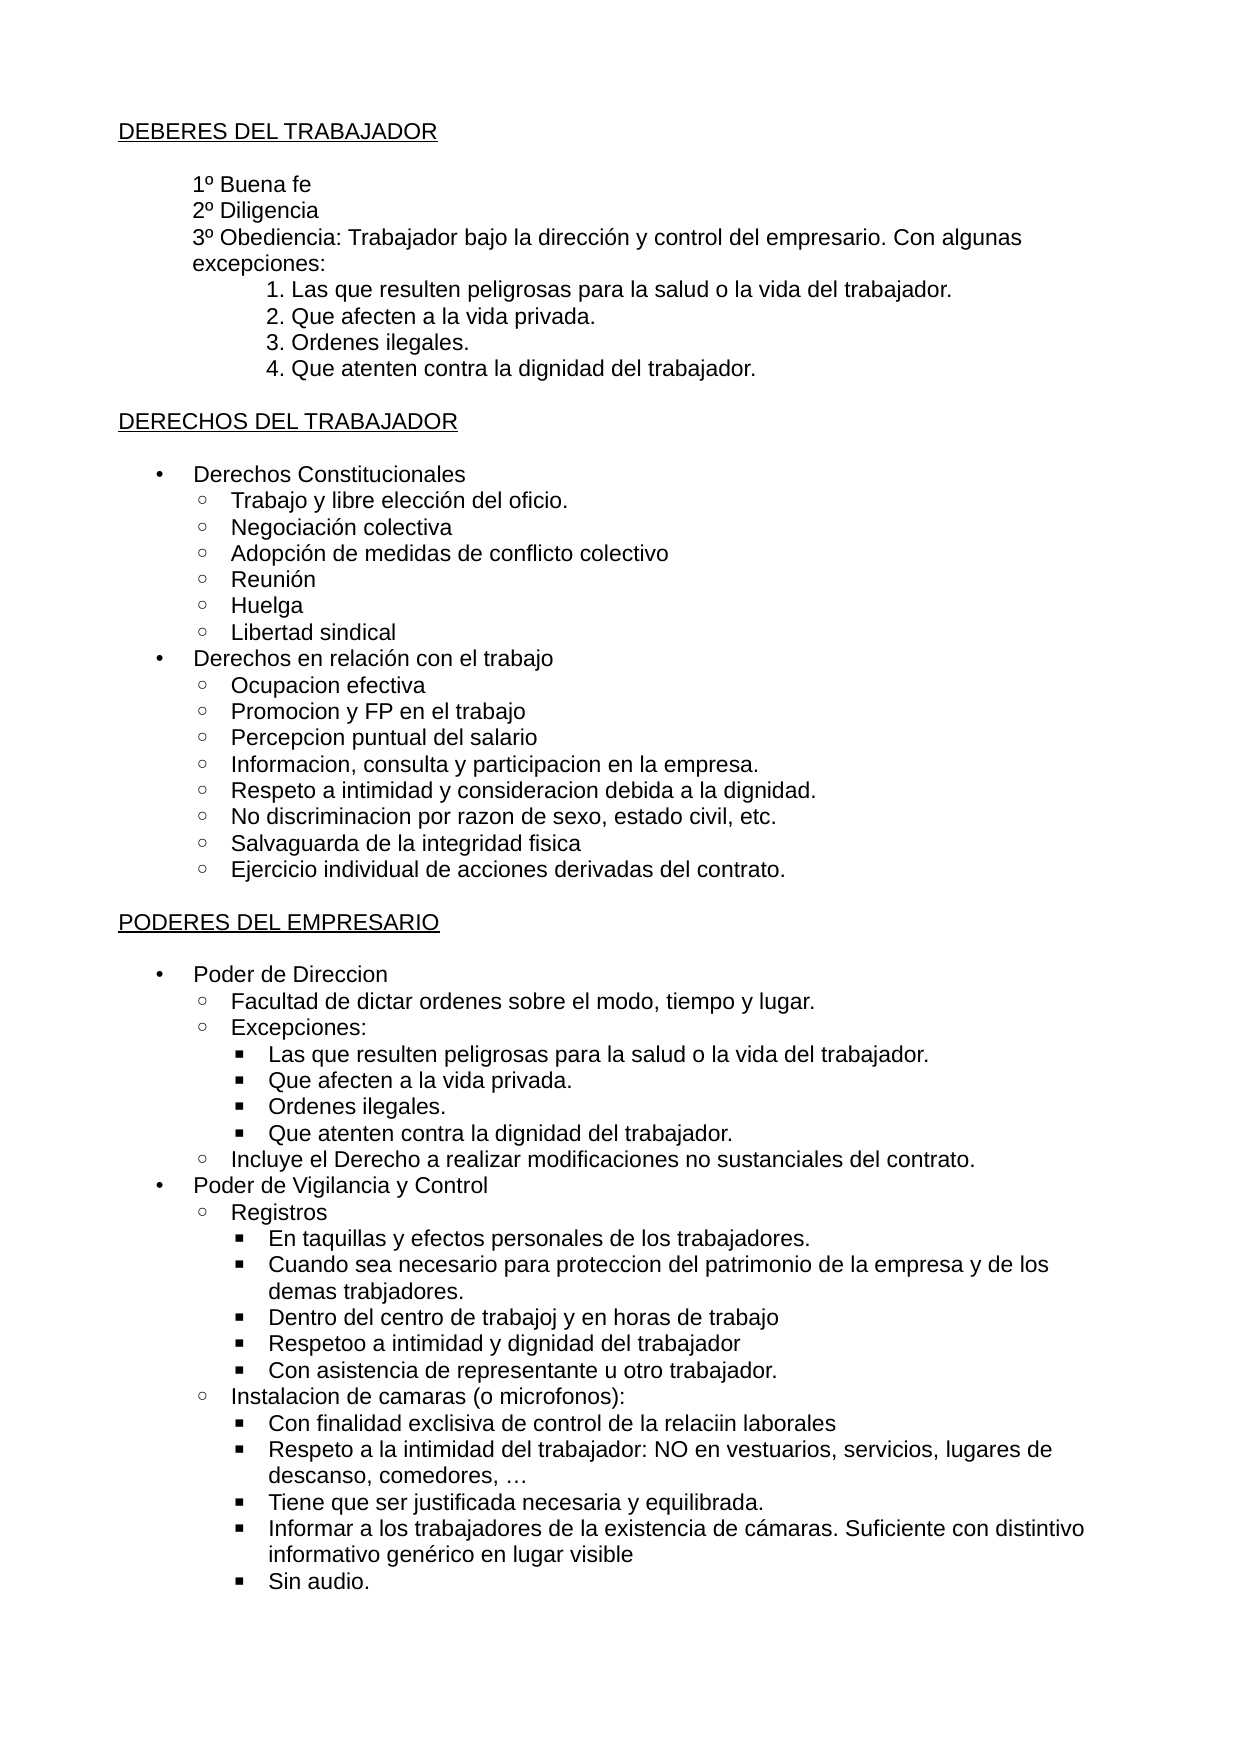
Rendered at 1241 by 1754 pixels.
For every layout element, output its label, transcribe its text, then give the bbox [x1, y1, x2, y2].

text 2. Que afecten a la vida privada. [118, 303, 1122, 329]
list Excepciones: [193, 1014, 1122, 1041]
list Libertad sindical [193, 619, 1122, 645]
list Sin audio. [231, 1568, 1122, 1594]
list Huelga [193, 592, 1122, 619]
text PODERES DEL EMPRESARIO [118, 909, 1122, 935]
text 3º Obediencia: Trabajador bajo la dirección y control del empresario. Con algunas excepciones: [118, 223, 1122, 276]
list Trabajo y libre elección del oficio. [193, 487, 1122, 513]
list Promocion y FP en el trabajo [193, 698, 1122, 724]
text 2º Diligencia [118, 197, 1122, 223]
list No discriminacion por razon de sexo, estado civil, etc. [193, 803, 1122, 830]
text 1. Las que resulten peligrosas para la salud o la vida del trabajador. [118, 276, 1122, 303]
list Con finalidad exclisiva de control de la relaciin laborales [231, 1409, 1122, 1436]
list Que atenten contra la dignidad del trabajador. [231, 1119, 1122, 1146]
list Incluye el Derecho a realizar modificaciones no sustanciales del contrato. [193, 1146, 1122, 1172]
list Reunión [193, 566, 1122, 592]
list Facultad de dictar ordenes sobre el modo, tiempo y lugar. [193, 988, 1122, 1014]
list Que afecten a la vida privada. [231, 1067, 1122, 1093]
text 4. Que atenten contra la dignidad del trabajador. [118, 355, 1122, 382]
list Las que resulten peligrosas para la salud o la vida del trabajador. [231, 1041, 1122, 1067]
list Derechos en relación con el trabajo [156, 645, 1122, 672]
list Poder de Direccion [156, 961, 1122, 988]
list En taquillas y efectos personales de los trabajadores. [231, 1225, 1122, 1251]
list Respeto a intimidad y consideracion debida a la dignidad. [193, 777, 1122, 803]
text DEBERES DEL TRABAJADOR [118, 118, 1122, 144]
list Con asistencia de representante u otro trabajador. [231, 1357, 1122, 1383]
list Ocupacion efectiva [193, 672, 1122, 698]
text 1º Buena fe [118, 171, 1122, 197]
text DERECHOS DEL TRABAJADOR [118, 408, 1122, 434]
list Respeto a la intimidad del trabajador: NO en vestuarios, servicios, lugares de descanso, comedores, … [231, 1436, 1122, 1488]
list Adopción de medidas de conflicto colectivo [193, 540, 1122, 566]
list Informar a los trabajadores de la existencia de cámaras. Suficiente con distintivo informativo genérico en lugar visible [231, 1515, 1122, 1568]
list Tiene que ser justificada necesaria y equilibrada. [231, 1488, 1122, 1515]
list Instalacion de camaras (o microfonos): [193, 1383, 1122, 1409]
list Salvaguarda de la integridad fisica [193, 830, 1122, 856]
list Registros [193, 1199, 1122, 1225]
list Derechos Constitucionales [156, 461, 1122, 487]
list Informacion, consulta y participacion en la empresa. [193, 751, 1122, 777]
list Poder de Vigilancia y Control [156, 1172, 1122, 1199]
list Percepcion puntual del salario [193, 724, 1122, 751]
list Ejercicio individual de acciones derivadas del contrato. [193, 856, 1122, 882]
list Respetoo a intimidad y dignidad del trabajador [231, 1330, 1122, 1357]
list Cuando sea necesario para proteccion del patrimonio de la empresa y de los demas trabjadores. [231, 1251, 1122, 1304]
list Ordenes ilegales. [231, 1093, 1122, 1119]
text 3. Ordenes ilegales. [118, 329, 1122, 355]
list Negociación colectiva [193, 513, 1122, 540]
list Dentro del centro de trabajoj y en horas de trabajo [231, 1304, 1122, 1330]
